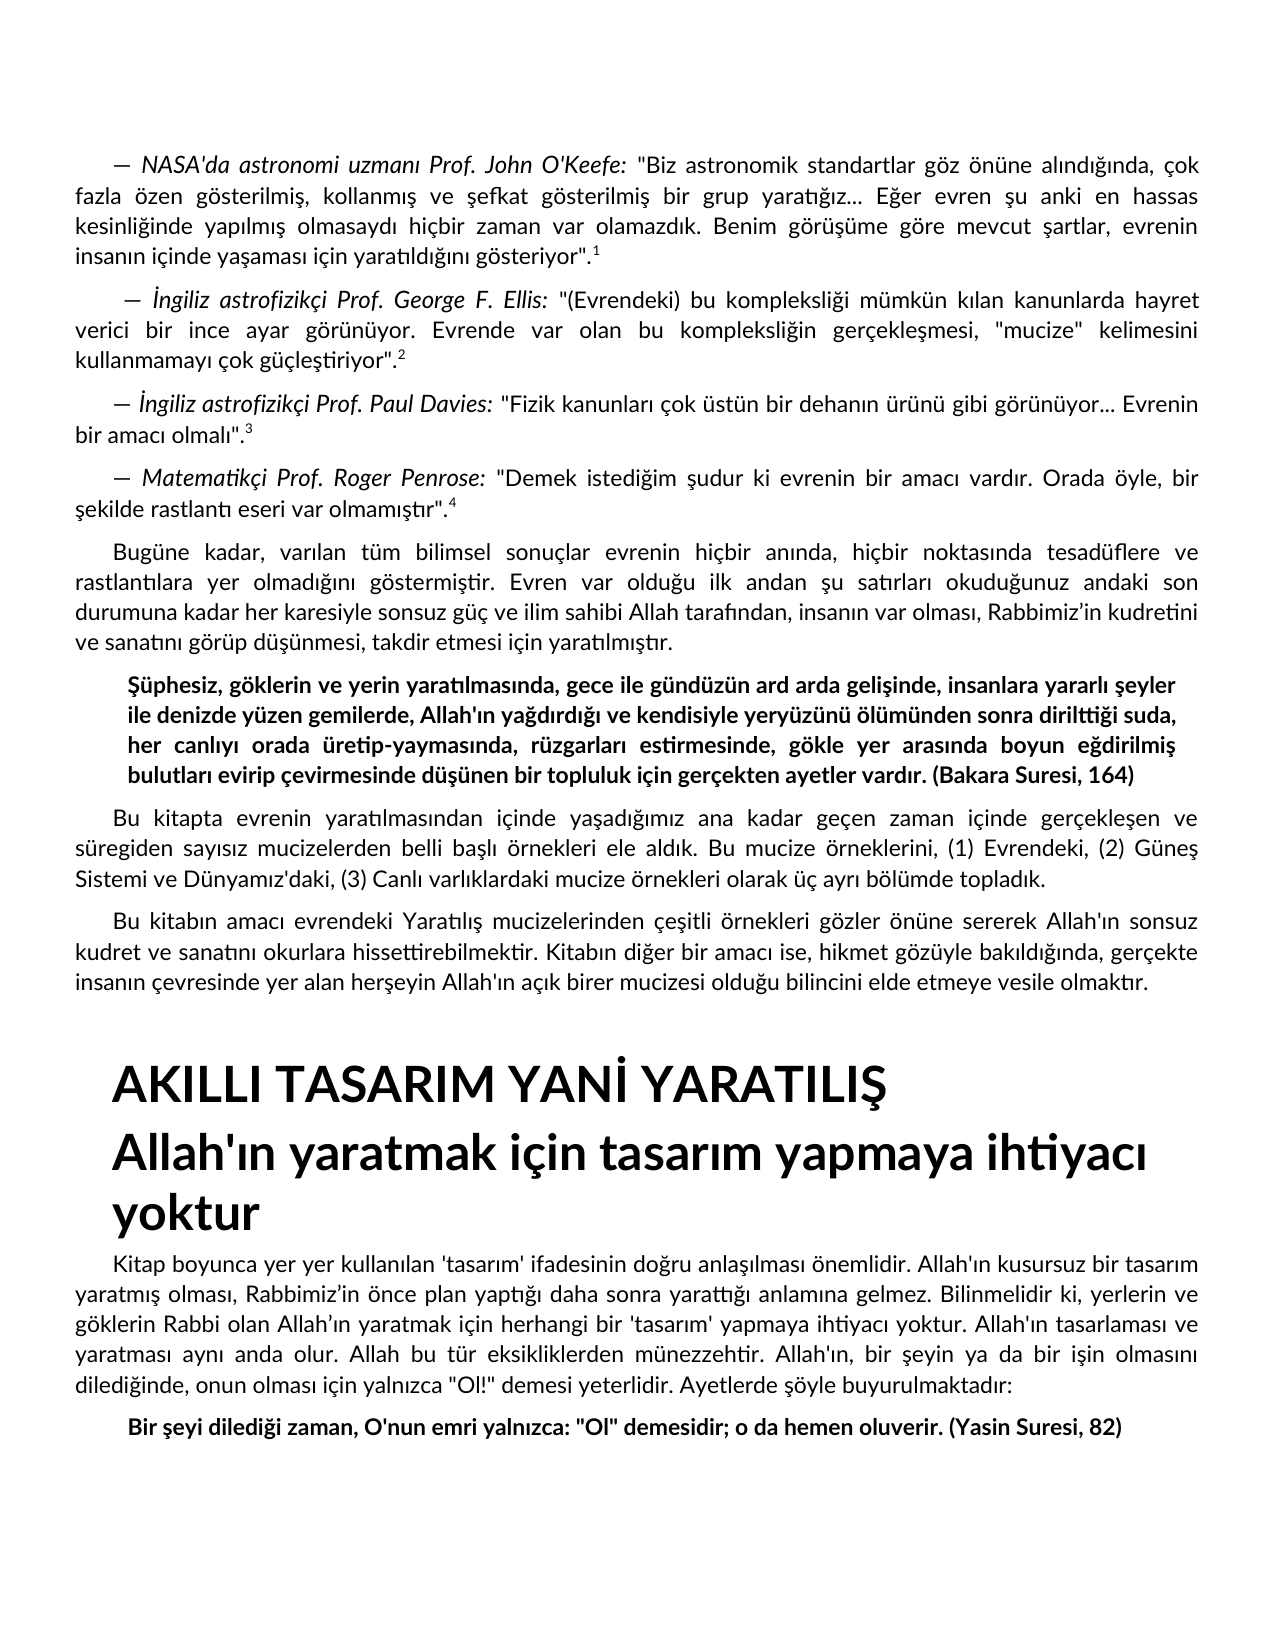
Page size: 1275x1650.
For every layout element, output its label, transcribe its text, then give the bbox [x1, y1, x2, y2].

text Bu kitapta evrenin yaratılmasından içinde yaşadığımız ana kadar geçen zaman içinde gerçekleşen ve süregiden sayısız mucizelerden belli başlı örnekleri ele aldık. Bu mucize örneklerini, (1) Evrendeki, (2) Güneş Sistemi ve Dünyamız'daki, (3) Canlı varlıklardaki mucize örnekleri olarak üç ayrı bölümde topladık. [75, 804, 1200, 892]
text Şüphesiz, göklerin ve yerin yaratılmasında, gece ile gündüzün ard arda gelişinde, insanlara yararlı şeyler ile denizde yüzen gemilerde, Allah'ın yağdırdığı ve kendisiyle yeryüzünü ölümünden sonra dirilttiği suda, her canlıyı orada üretip-yaymasında, rüzgarları estirmesinde, gökle yer arasında boyun eğdirilmiş bulutları evirip çevirmesinde düşünen bir topluluk için gerçekten ayetler vardır. (Bakara Suresi, 164) [127, 671, 1177, 789]
subtitle AKILLI TASARIM YANİ YARATILIŞ [112, 1053, 1200, 1113]
text Bir şeyi dilediği zaman, O'nun emri yalnızca: "Ol" demesidir; o da hemen oluverir. (Yasin Suresi, 82) [127, 1413, 1177, 1441]
text Kitap boyunca yer yer kullanılan 'tasarım' ifadesinin doğru anlaşılması önemlidir. Allah'ın kusursuz bir tasarım yaratmış olması, Rabbimiz’in önce plan yaptığı daha sonra yarattığı anlamına gelmez. Bilinmelidir ki, yerlerin ve göklerin Rabbi olan Allah’ın yaratmak için herhangi bir 'tasarım' yapmaya ihtiyacı yoktur. Allah'ın tasarlaması ve yaratması aynı anda olur. Allah bu tür eksikliklerden münezzehtir. Allah'ın, bir şeyin ya da bir işin olmasını dilediğinde, onun olması için yalnızca "Ol!" demesi yeterlidir. Ayetlerde şöyle buyurulmaktadır: [75, 1249, 1200, 1398]
text — Matematikçi Prof. Roger Penrose: "Demek istediğim şudur ki evrenin bir amacı vardır. Orada öyle, bir şekilde rastlantı eseri var olmamıştır".4 [75, 463, 1200, 522]
text Bugüne kadar, varılan tüm bilimsel sonuçlar evrenin hiçbir anında, hiçbir noktasında tesadüflere ve rastlantılara yer olmadığını göstermiştir. Evren var olduğu ilk andan şu satırları okuduğunuz andaki son durumuna kadar her karesiyle sonsuz güç ve ilim sahibi Allah tarafından, insanın var olması, Rabbimiz’in kudretini ve sanatını görüp düşünmesi, takdir etmesi için yaratılmıştır. [75, 537, 1200, 655]
text — İngiliz astrofizikçi Prof. George F. Ellis: "(Evrendeki) bu kompleksliği mümkün kılan kanunlarda hayret verici bir ince ayar görünüyor. Evrende var olan bu kompleksliğin gerçekleşmesi, "mucize" kelimesini kullanmamayı çok güçleştiriyor".2 [75, 284, 1200, 374]
text — İngiliz astrofizikçi Prof. Paul Davies: "Fizik kanunları çok üstün bir dehanın ürünü gibi görünüyor... Evrenin bir amacı olmalı".3 [75, 389, 1200, 448]
text — NASA'da astronomi uzmanı Prof. John O'Keefe: "Biz astronomik standartlar göz önüne alındığında, çok fazla özen gösterilmiş, kollanmış ve şefkat gösterilmiş bir grup yaratığız... Eğer evren şu anki en hassas kesinliğinde yapılmış olmasaydı hiçbir zaman var olamazdık. Benim görüşüme göre mevcut şartlar, evrenin insanın içinde yaşaması için yaratıldığını gösteriyor".1 [75, 150, 1200, 269]
text Bu kitabın amacı evrendeki Yaratılış mucizelerinden çeşitli örnekleri gözler önüne sererek Allah'ın sonsuz kudret ve sanatını okurlara hissettirebilmektir. Kitabın diğer bir amacı ise, hikmet gözüyle bakıldığında, gerçekte insanın çevresinde yer alan herşeyin Allah'ın açık birer mucizesi olduğu bilincini elde etmeye vesile olmaktır. [75, 907, 1200, 995]
subtitle Allah'ın yaratmak için tasarım yapmaya ihtiyacı yoktur [112, 1121, 1200, 1241]
